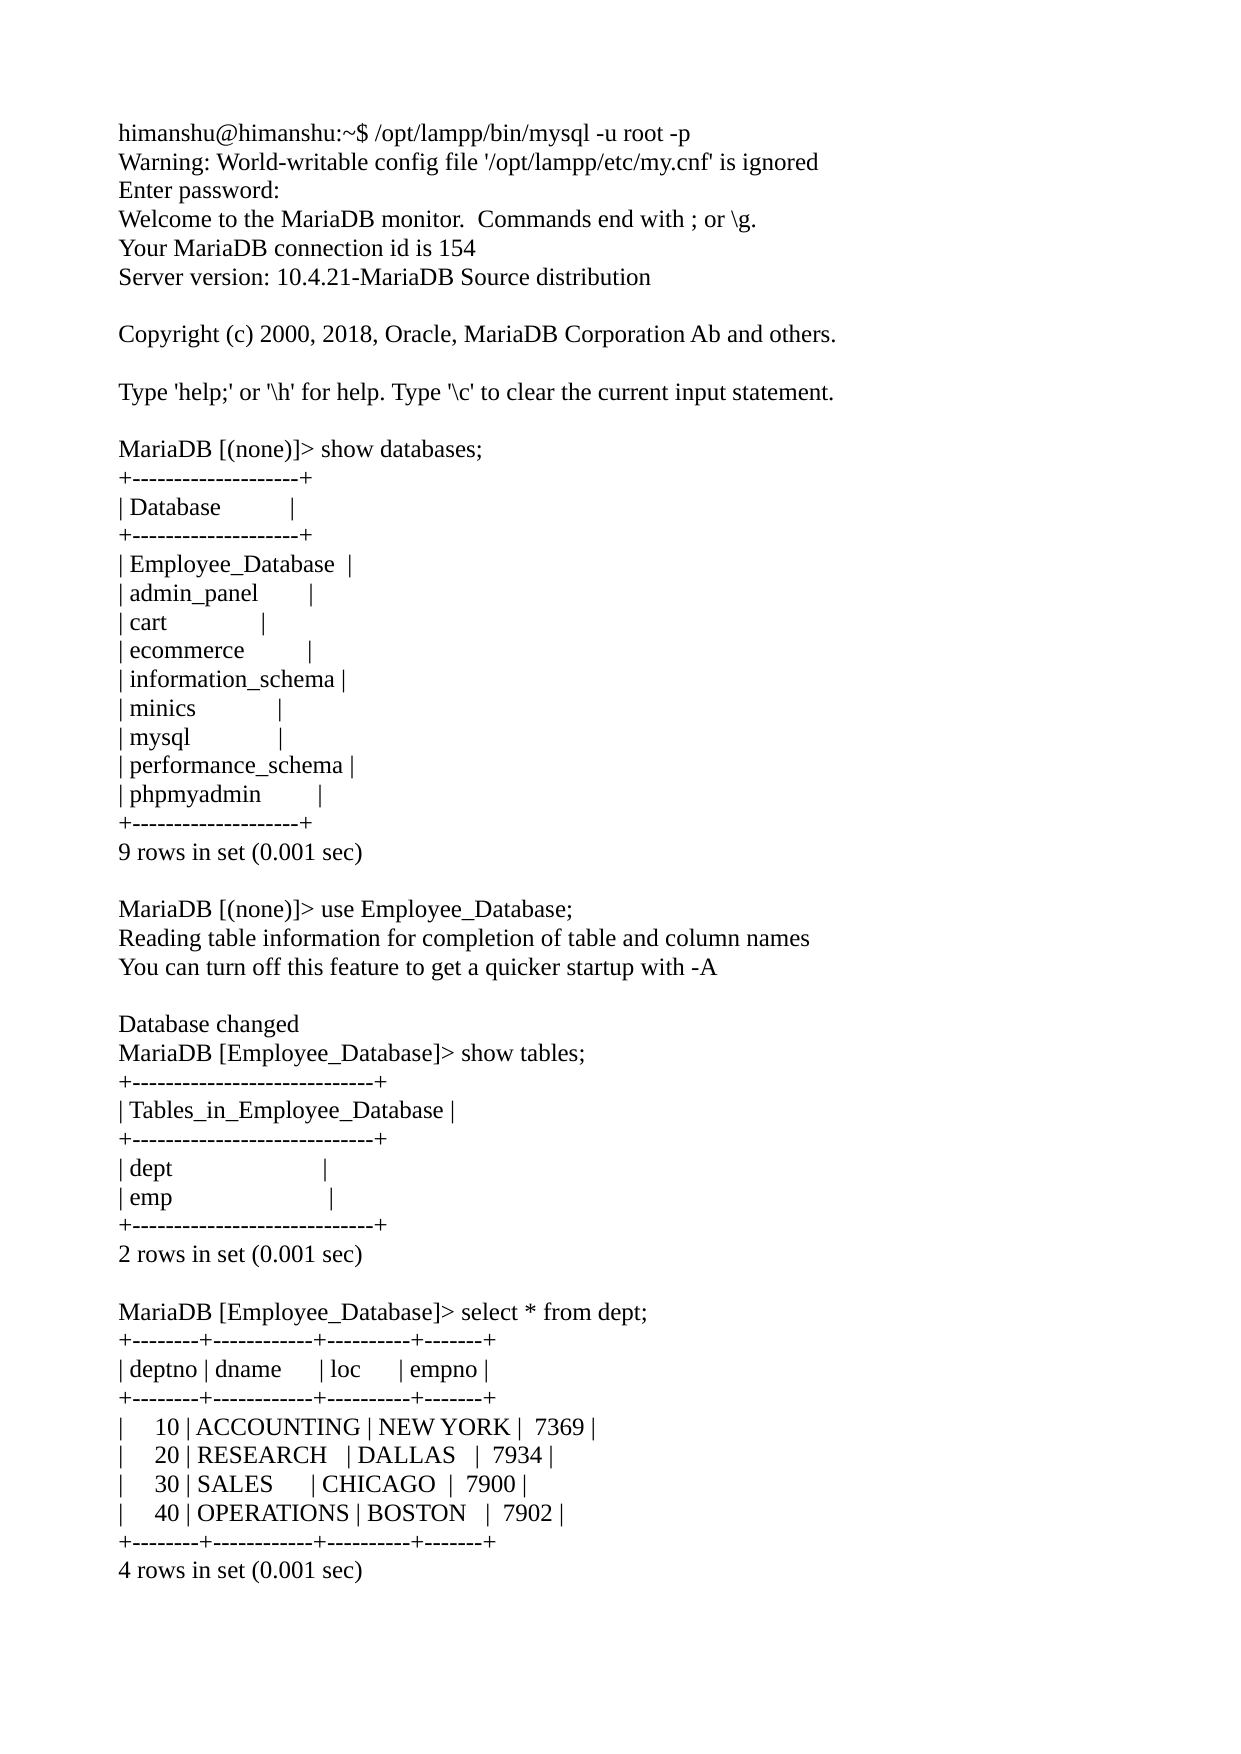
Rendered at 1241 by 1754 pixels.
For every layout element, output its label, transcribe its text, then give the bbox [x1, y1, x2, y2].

text 9 rows in set (0.001 sec) [118, 837, 1122, 866]
text | deptno | dname | loc | empno | [118, 1354, 1122, 1383]
text +--------------------+ [118, 808, 1122, 837]
text Welcome to the MariaDB monitor. Commands end with ; or \g. [118, 204, 1122, 233]
text | 40 | OPERATIONS | BOSTON | 7902 | [118, 1498, 1122, 1527]
text | performance_schema | [118, 751, 1122, 779]
text +--------------------+ [118, 521, 1122, 549]
text | 30 | SALES | CHICAGO | 7900 | [118, 1469, 1122, 1498]
text | 20 | RESEARCH | DALLAS | 7934 | [118, 1441, 1122, 1469]
text Database changed [118, 1009, 1122, 1038]
text +-----------------------------+ [118, 1211, 1122, 1239]
text | Tables_in_Employee_Database | [118, 1096, 1122, 1124]
text 4 rows in set (0.001 sec) [118, 1556, 1122, 1584]
text +-----------------------------+ [118, 1124, 1122, 1153]
text Your MariaDB connection id is 154 [118, 233, 1122, 262]
text MariaDB [Employee_Database]> show tables; [118, 1038, 1122, 1067]
text | Database | [118, 492, 1122, 521]
text +-----------------------------+ [118, 1067, 1122, 1096]
text +--------+------------+----------+-------+ [118, 1527, 1122, 1556]
text MariaDB [(none)]> use Employee_Database; [118, 894, 1122, 923]
text | information_schema | [118, 664, 1122, 693]
text | admin_panel | [118, 578, 1122, 607]
text | dept | [118, 1153, 1122, 1182]
text Type 'help;' or '\h' for help. Type '\c' to clear the current input statement. [118, 377, 1122, 406]
text You can turn off this feature to get a quicker startup with -A [118, 952, 1122, 981]
text Reading table information for completion of table and column names [118, 923, 1122, 952]
text Copyright (c) 2000, 2018, Oracle, MariaDB Corporation Ab and others. [118, 319, 1122, 348]
text +--------+------------+----------+-------+ [118, 1326, 1122, 1354]
text | phpmyadmin | [118, 779, 1122, 808]
text Enter password: [118, 176, 1122, 204]
text | mysql | [118, 722, 1122, 751]
text 2 rows in set (0.001 sec) [118, 1239, 1122, 1268]
text | ecommerce | [118, 636, 1122, 664]
text himanshu@himanshu:~$ /opt/lampp/bin/mysql -u root -p [118, 118, 1122, 147]
text Server version: 10.4.21-MariaDB Source distribution [118, 262, 1122, 291]
text MariaDB [(none)]> show databases; [118, 434, 1122, 463]
text | cart | [118, 607, 1122, 636]
text | minics | [118, 693, 1122, 722]
text | emp | [118, 1182, 1122, 1211]
text +--------------------+ [118, 463, 1122, 492]
text Warning: World-writable config file '/opt/lampp/etc/my.cnf' is ignored [118, 147, 1122, 176]
text MariaDB [Employee_Database]> select * from dept; [118, 1297, 1122, 1326]
text | Employee_Database | [118, 549, 1122, 578]
text | 10 | ACCOUNTING | NEW YORK | 7369 | [118, 1412, 1122, 1441]
text +--------+------------+----------+-------+ [118, 1383, 1122, 1412]
